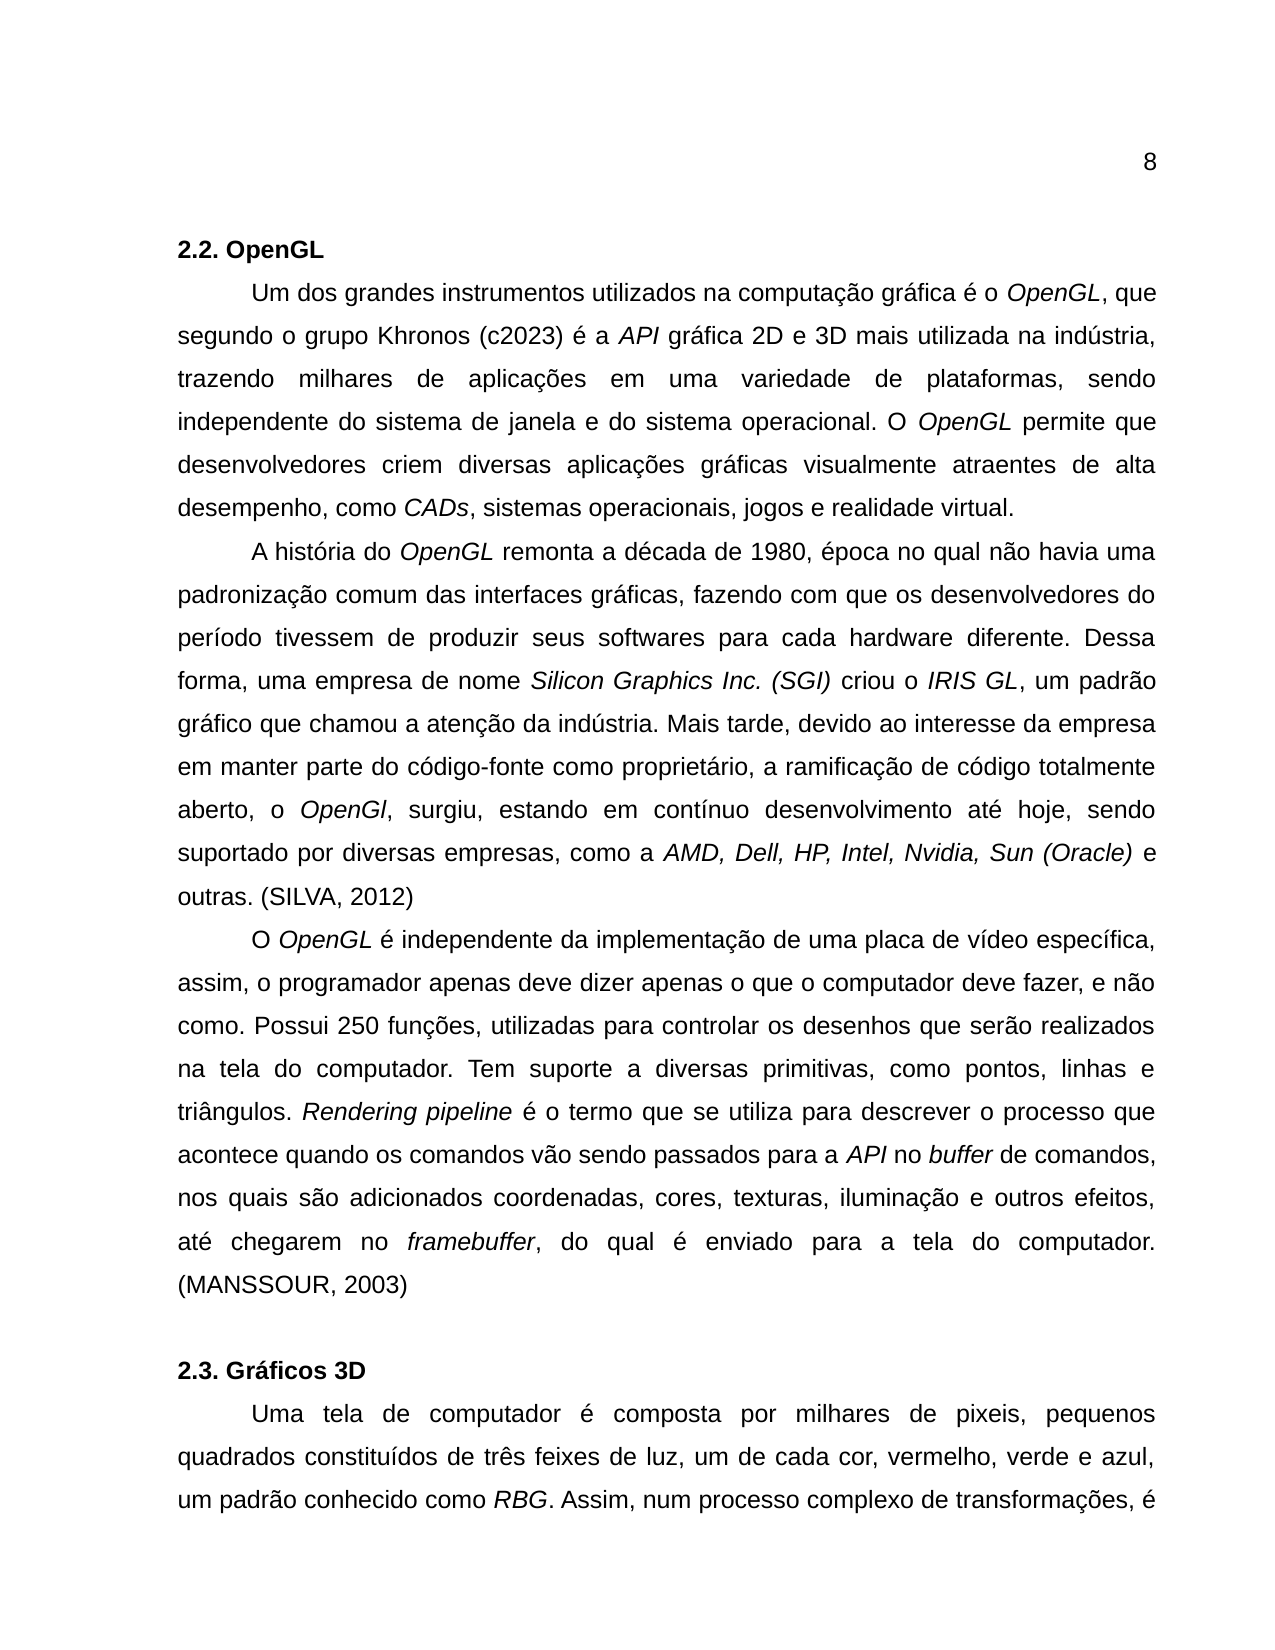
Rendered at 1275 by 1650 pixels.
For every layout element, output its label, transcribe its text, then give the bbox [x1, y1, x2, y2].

subtitle 2.3. Gráficos 3D [177, 1356, 1157, 1385]
text Uma tela de computador é composta por milhares de pixeis, pequenos quadrados constituídos de três feixes de luz, um de cada cor, vermelho, verde e azul, um padrão conhecido como RBG. Assim, num processo complexo de transformações, é [177, 1399, 1157, 1514]
text A história do OpenGL remonta a década de 1980, época no qual não havia uma padronização comum das interfaces gráficas, fazendo com que os desenvolvedores do período tivessem de produzir seus softwares para cada hardware diferente. Dessa forma, uma empresa de nome Silicon Graphics Inc. (SGI) criou o IRIS GL, um padrão gráfico que chamou a atenção da indústria. Mais tarde, devido ao interesse da empresa em manter parte do código-fonte como proprietário, a ramificação de código totalmente aberto, o OpenGl, surgiu, estando em contínuo desenvolvimento até hoje, sendo suportado por diversas empresas, como a AMD, Dell, HP, Intel, Nvidia, Sun (Oracle) e outras. (SILVA, 2012) [177, 537, 1157, 910]
subtitle 2.2. OpenGL [177, 235, 1157, 263]
text Um dos grandes instrumentos utilizados na computação gráfica é o OpenGL, que segundo o grupo Khronos (c2023) é a API gráfica 2D e 3D mais utilizada na indústria, trazendo milhares de aplicações em uma variedade de plataformas, sendo independente do sistema de janela e do sistema operacional. O OpenGL permite que desenvolvedores criem diversas aplicações gráficas visualmente atraentes de alta desempenho, como CADs, sistemas operacionais, jogos e realidade virtual. [177, 278, 1157, 522]
text O OpenGL é independente da implementação de uma placa de vídeo específica, assim, o programador apenas deve dizer apenas o que o computador deve fazer, e não como. Possui 250 funções, utilizadas para controlar os desenhos que serão realizados na tela do computador. Tem suporte a diversas primitivas, como pontos, linhas e triângulos. Rendering pipeline é o termo que se utiliza para descrever o processo que acontece quando os comandos vão sendo passados para a API no buffer de comandos, nos quais são adicionados coordenadas, cores, texturas, iluminação e outros efeitos, até chegarem no framebuffer, do qual é enviado para a tela do computador. (MANSSOUR, 2003) [177, 925, 1157, 1298]
